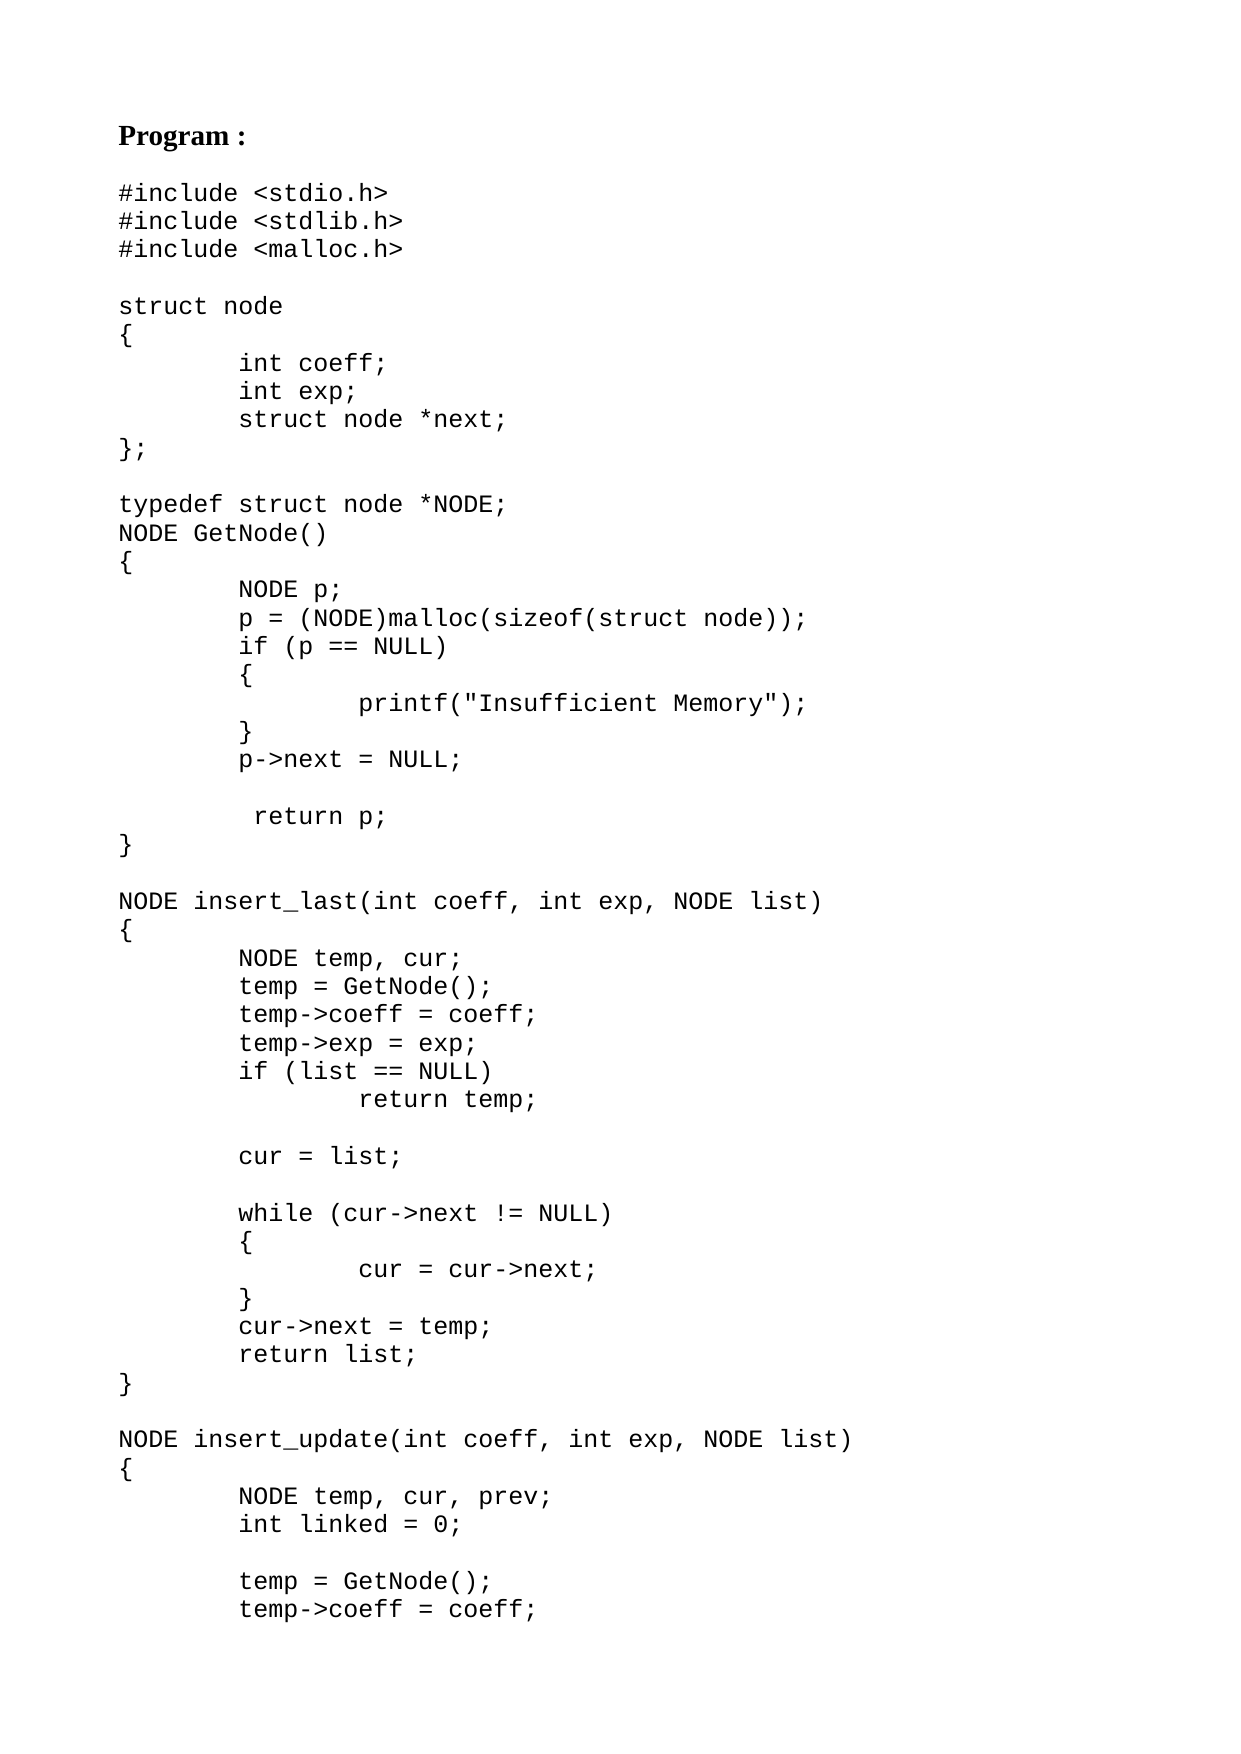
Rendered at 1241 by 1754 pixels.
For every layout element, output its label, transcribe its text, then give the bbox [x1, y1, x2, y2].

text int linked = 0; [118, 1512, 1122, 1540]
text } [118, 719, 1122, 747]
text { [118, 662, 1122, 690]
text temp->coeff = coeff; [118, 1597, 1122, 1625]
text { [118, 549, 1122, 577]
text struct node [118, 294, 1122, 322]
text { [118, 322, 1122, 350]
text NODE insert_last(int coeff, int exp, NODE list) [118, 889, 1122, 917]
text #include <stdlib.h> [118, 209, 1122, 237]
text cur = cur->next; [118, 1257, 1122, 1285]
text temp = GetNode(); [118, 1569, 1122, 1597]
text temp->coeff = coeff; [118, 1002, 1122, 1030]
text p->next = NULL; [118, 747, 1122, 775]
text { [118, 1455, 1122, 1484]
text temp = GetNode(); [118, 974, 1122, 1002]
text }; [118, 435, 1122, 464]
text if (list == NULL) [118, 1059, 1122, 1087]
text int exp; [118, 379, 1122, 407]
text p = (NODE)malloc(sizeof(struct node)); [118, 605, 1122, 634]
text return p; [118, 804, 1122, 832]
text cur = list; [118, 1144, 1122, 1172]
text printf("Insufficient Memory"); [118, 690, 1122, 719]
text NODE p; [118, 577, 1122, 605]
text } [118, 1285, 1122, 1314]
text NODE temp, cur, prev; [118, 1484, 1122, 1512]
text typedef struct node *NODE; [118, 492, 1122, 520]
text #include <malloc.h> [118, 237, 1122, 265]
text if (p == NULL) [118, 634, 1122, 662]
text } [118, 832, 1122, 860]
text } [118, 1370, 1122, 1399]
text int coeff; [118, 350, 1122, 379]
text return list; [118, 1342, 1122, 1370]
text NODE GetNode() [118, 520, 1122, 549]
text Program : [118, 118, 1122, 152]
text { [118, 1229, 1122, 1257]
text NODE temp, cur; [118, 945, 1122, 974]
text while (cur->next != NULL) [118, 1200, 1122, 1229]
text cur->next = temp; [118, 1314, 1122, 1342]
text { [118, 917, 1122, 945]
text temp->exp = exp; [118, 1030, 1122, 1059]
text NODE insert_update(int coeff, int exp, NODE list) [118, 1427, 1122, 1455]
text #include <stdio.h> [118, 180, 1122, 209]
text return temp; [118, 1087, 1122, 1115]
text struct node *next; [118, 407, 1122, 435]
